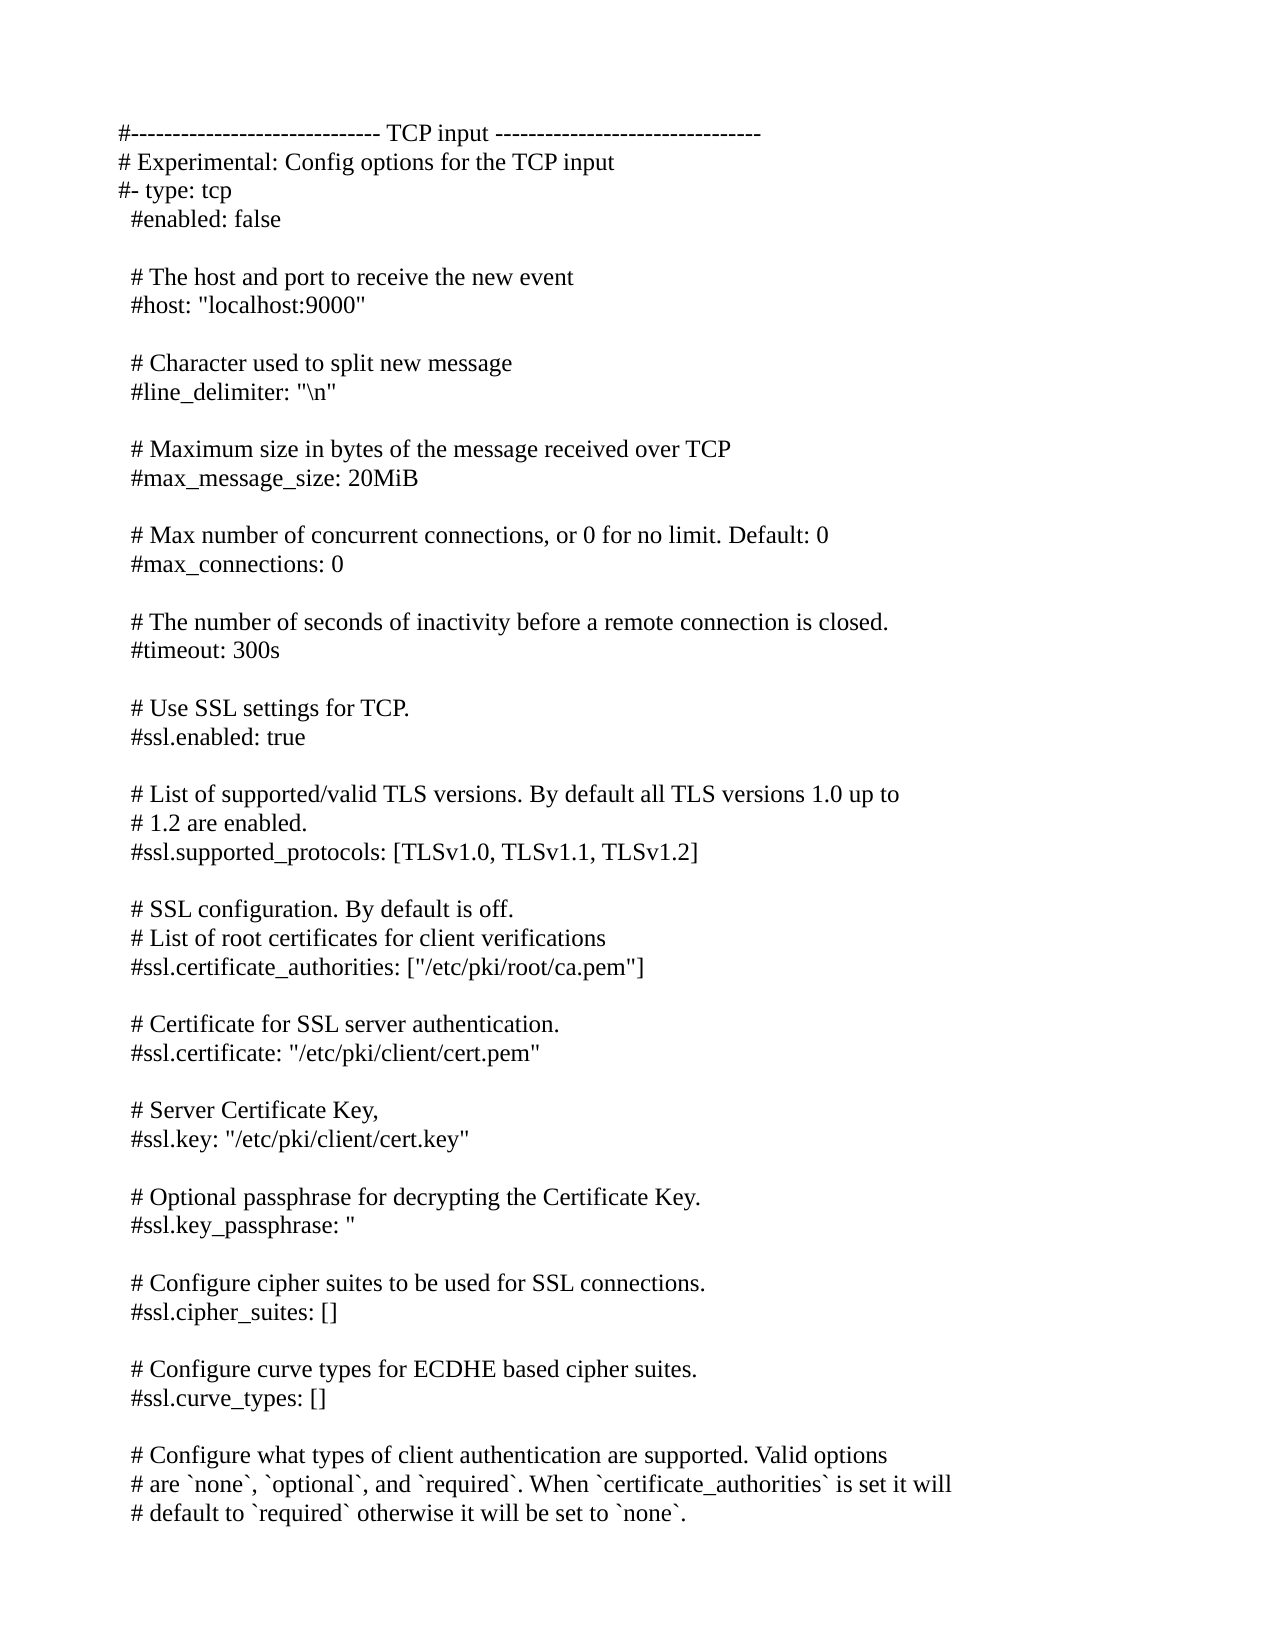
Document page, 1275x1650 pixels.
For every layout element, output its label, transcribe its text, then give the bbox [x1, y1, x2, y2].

text #host: "localhost:9000" [118, 291, 1157, 319]
text # The host and port to receive the new event [118, 262, 1157, 291]
text #enabled: false [118, 204, 1157, 233]
text # Experimental: Config options for the TCP input [118, 147, 1157, 176]
text # Character used to split new message [118, 348, 1157, 377]
text # 1.2 are enabled. [118, 808, 1157, 837]
text # SSL configuration. By default is off. [118, 894, 1157, 923]
text # List of supported/valid TLS versions. By default all TLS versions 1.0 up to [118, 779, 1157, 808]
text # Maximum size in bytes of the message received over TCP [118, 434, 1157, 463]
text # Server Certificate Key, [118, 1096, 1157, 1124]
text # Certificate for SSL server authentication. [118, 1009, 1157, 1038]
text #- type: tcp [118, 176, 1157, 204]
text #ssl.certificate_authorities: ["/etc/pki/root/ca.pem"] [118, 952, 1157, 981]
text #ssl.curve_types: [] [118, 1383, 1157, 1412]
text #------------------------------ TCP input -------------------------------- [118, 118, 1157, 147]
text # Configure cipher suites to be used for SSL connections. [118, 1268, 1157, 1297]
text # Use SSL settings for TCP. [118, 693, 1157, 722]
text # Configure what types of client authentication are supported. Valid options [118, 1441, 1157, 1469]
text # are `none`, `optional`, and `required`. When `certificate_authorities` is set it will [118, 1469, 1157, 1498]
text # The number of seconds of inactivity before a remote connection is closed. [118, 607, 1157, 636]
text #max_message_size: 20MiB [118, 463, 1157, 492]
text #line_delimiter: "\n" [118, 377, 1157, 406]
text # List of root certificates for client verifications [118, 923, 1157, 952]
text #ssl.key_passphrase: '' [118, 1211, 1157, 1239]
text #max_connections: 0 [118, 549, 1157, 578]
text # default to `required` otherwise it will be set to `none`. [118, 1498, 1157, 1527]
text #ssl.certificate: "/etc/pki/client/cert.pem" [118, 1038, 1157, 1067]
text # Max number of concurrent connections, or 0 for no limit. Default: 0 [118, 521, 1157, 549]
text #timeout: 300s [118, 636, 1157, 664]
text #ssl.supported_protocols: [TLSv1.0, TLSv1.1, TLSv1.2] [118, 837, 1157, 866]
text #ssl.key: "/etc/pki/client/cert.key" [118, 1124, 1157, 1153]
text # Optional passphrase for decrypting the Certificate Key. [118, 1182, 1157, 1211]
text #ssl.enabled: true [118, 722, 1157, 751]
text #ssl.cipher_suites: [] [118, 1297, 1157, 1326]
text # Configure curve types for ECDHE based cipher suites. [118, 1354, 1157, 1383]
